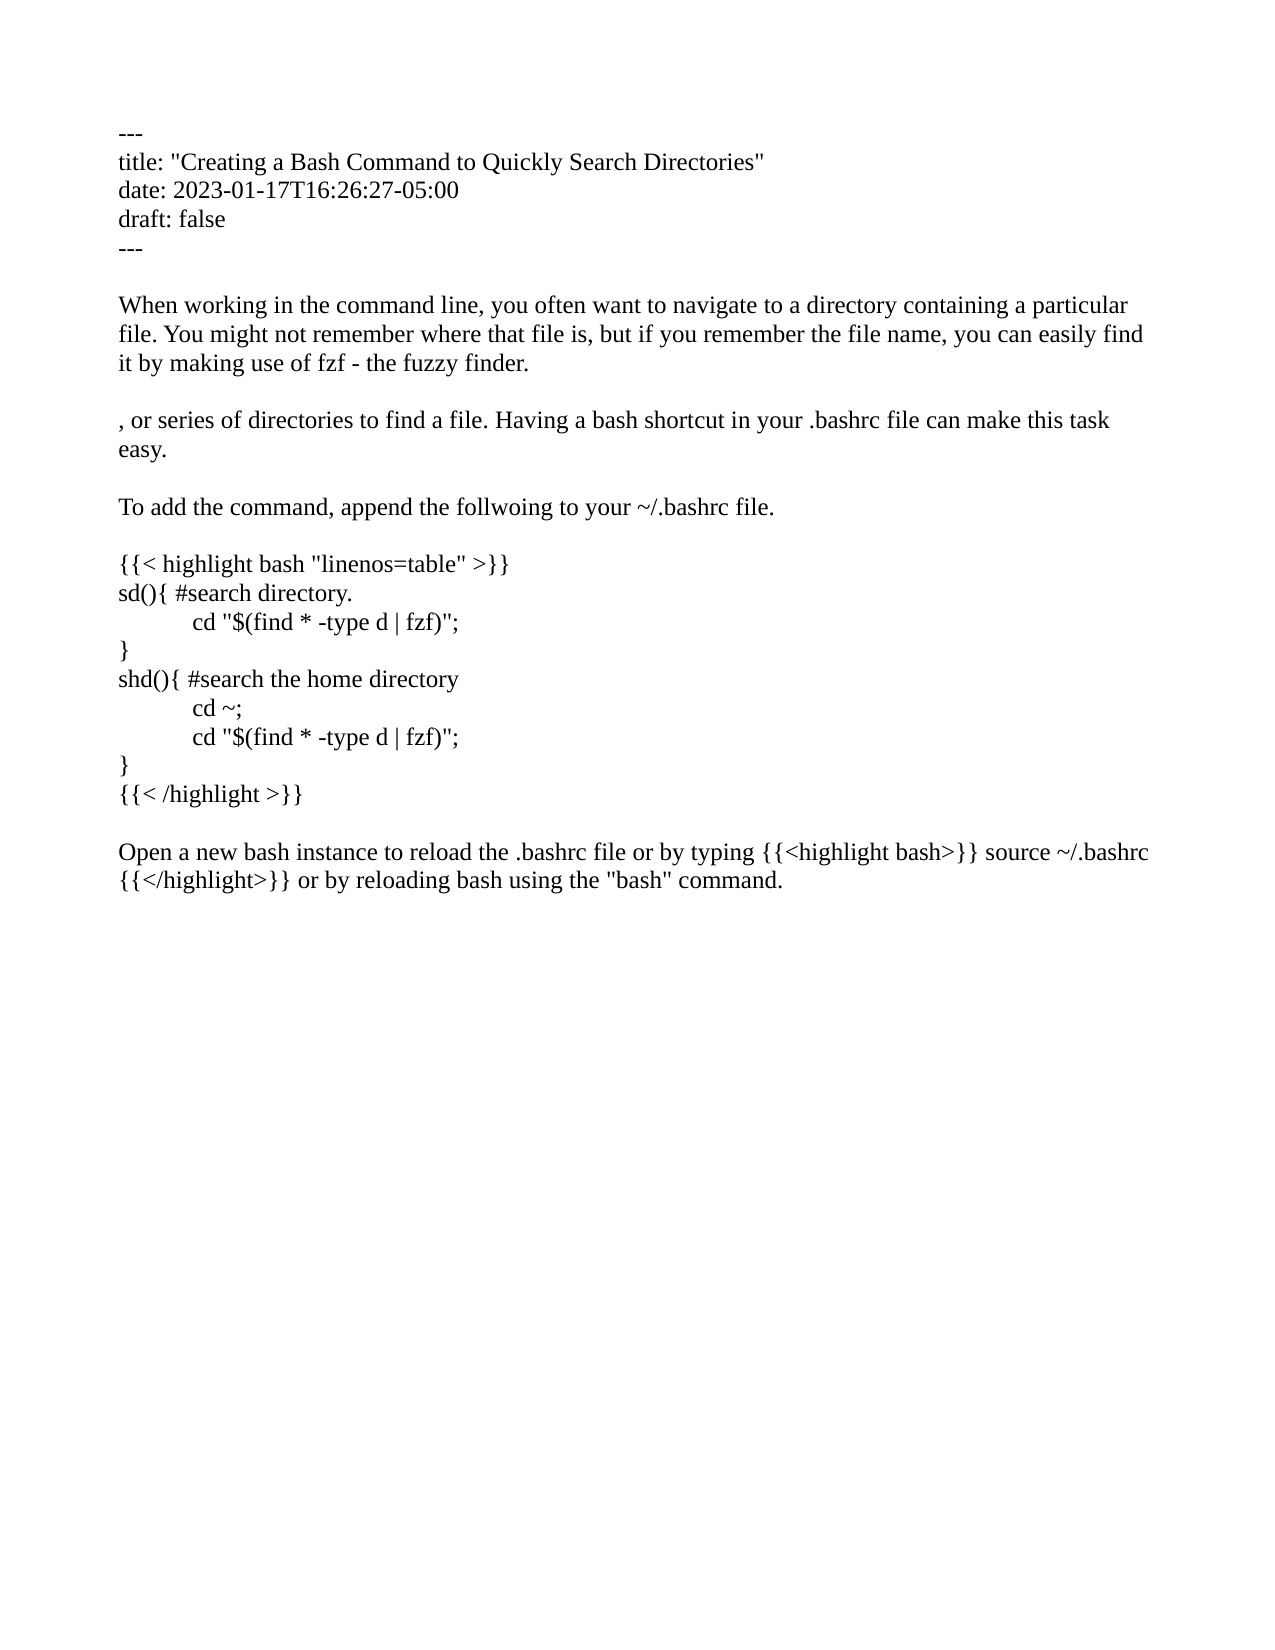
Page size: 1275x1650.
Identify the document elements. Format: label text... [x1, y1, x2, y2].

text title: "Creating a Bash Command to Quickly Search Directories" [118, 147, 1157, 176]
text --- [118, 233, 1157, 262]
text When working in the command line, you often want to navigate to a directory containing a particular file. You might not remember where that file is, but if you remember the file name, you can easily find it by making use of fzf - the fuzzy finder. [118, 291, 1157, 377]
text {{< /highlight >}} [118, 779, 1157, 808]
text , or series of directories to find a file. Having a bash shortcut in your .bashrc file can make this task easy. [118, 406, 1157, 463]
text shd(){ #search the home directory [118, 664, 1157, 693]
text cd "$(find * -type d | fzf)"; [118, 722, 1157, 751]
text cd "$(find * -type d | fzf)"; [118, 607, 1157, 636]
text --- [118, 118, 1157, 147]
text cd ~; [118, 693, 1157, 722]
text } [118, 751, 1157, 779]
text } [118, 636, 1157, 664]
text Open a new bash instance to reload the .bashrc file or by typing {{<highlight bash>}} source ~/.bashrc {{</highlight>}} or by reloading bash using the "bash" command. [118, 837, 1157, 894]
text draft: false [118, 204, 1157, 233]
text sd(){ #search directory. [118, 578, 1157, 607]
text To add the command, append the follwoing to your ~/.bashrc file. [118, 492, 1157, 521]
text date: 2023-01-17T16:26:27-05:00 [118, 176, 1157, 204]
text {{< highlight bash "linenos=table" >}} [118, 549, 1157, 578]
